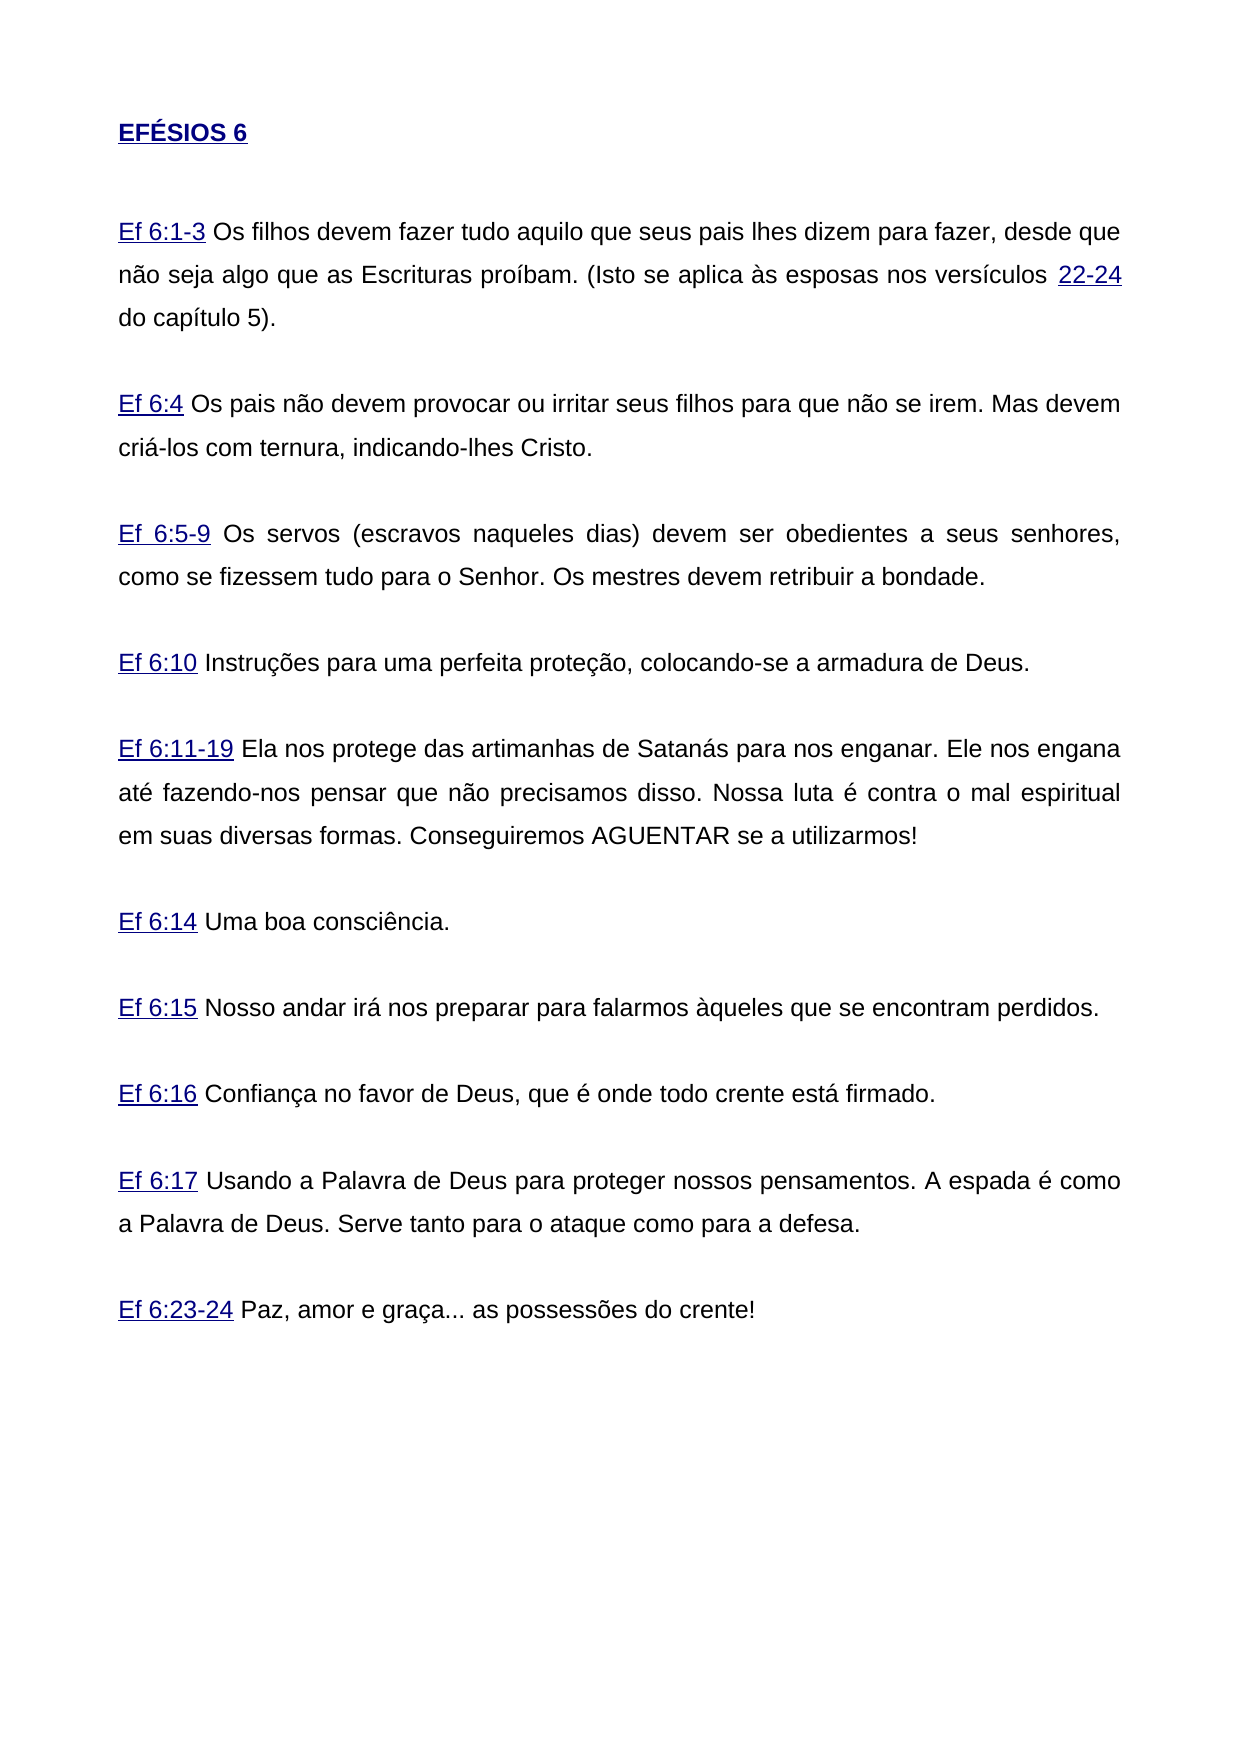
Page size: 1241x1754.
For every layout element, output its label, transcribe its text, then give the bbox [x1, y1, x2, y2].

subtitle EFÉSIOS 6 [118, 118, 1122, 147]
text Ef 6:14 Uma boa consciência. [118, 907, 1122, 936]
text Ef 6:1-3 Os filhos devem fazer tudo aquilo que seus pais lhes dizem para fazer, desde que não seja algo que as Escrituras proíbam. (Isto se aplica às esposas nos versículos 22-24 do capítulo 5). [118, 217, 1122, 332]
text Ef 6:23-24 Paz, amor e graça... as possessões do crente! [118, 1295, 1122, 1324]
text Ef 6:16 Confiança no favor de Deus, que é onde todo crente está firmado. [118, 1079, 1122, 1108]
text Ef 6:11-19 Ela nos protege das artimanhas de Satanás para nos enganar. Ele nos engana até fazendo-nos pensar que não precisamos disso. Nossa luta é contra o mal espiritual em suas diversas formas. Conseguiremos AGUENTAR se a utilizarmos! [118, 734, 1122, 849]
text Ef 6:4 Os pais não devem provocar ou irritar seus filhos para que não se irem. Mas devem criá-los com ternura, indicando-lhes Cristo. [118, 389, 1122, 461]
text Ef 6:17 Usando a Palavra de Deus para proteger nossos pensamentos. A espada é como a Palavra de Deus. Serve tanto para o ataque como para a defesa. [118, 1166, 1122, 1237]
text Ef 6:10 Instruções para uma perfeita proteção, colocando-se a armadura de Deus. [118, 648, 1122, 677]
text Ef 6:15 Nosso andar irá nos preparar para falarmos àqueles que se encontram perdidos. [118, 993, 1122, 1022]
text Ef 6:5-9 Os servos (escravos naqueles dias) devem ser obedientes a seus senhores, como se fizessem tudo para o Senhor. Os mestres devem retribuir a bondade. [118, 519, 1122, 591]
